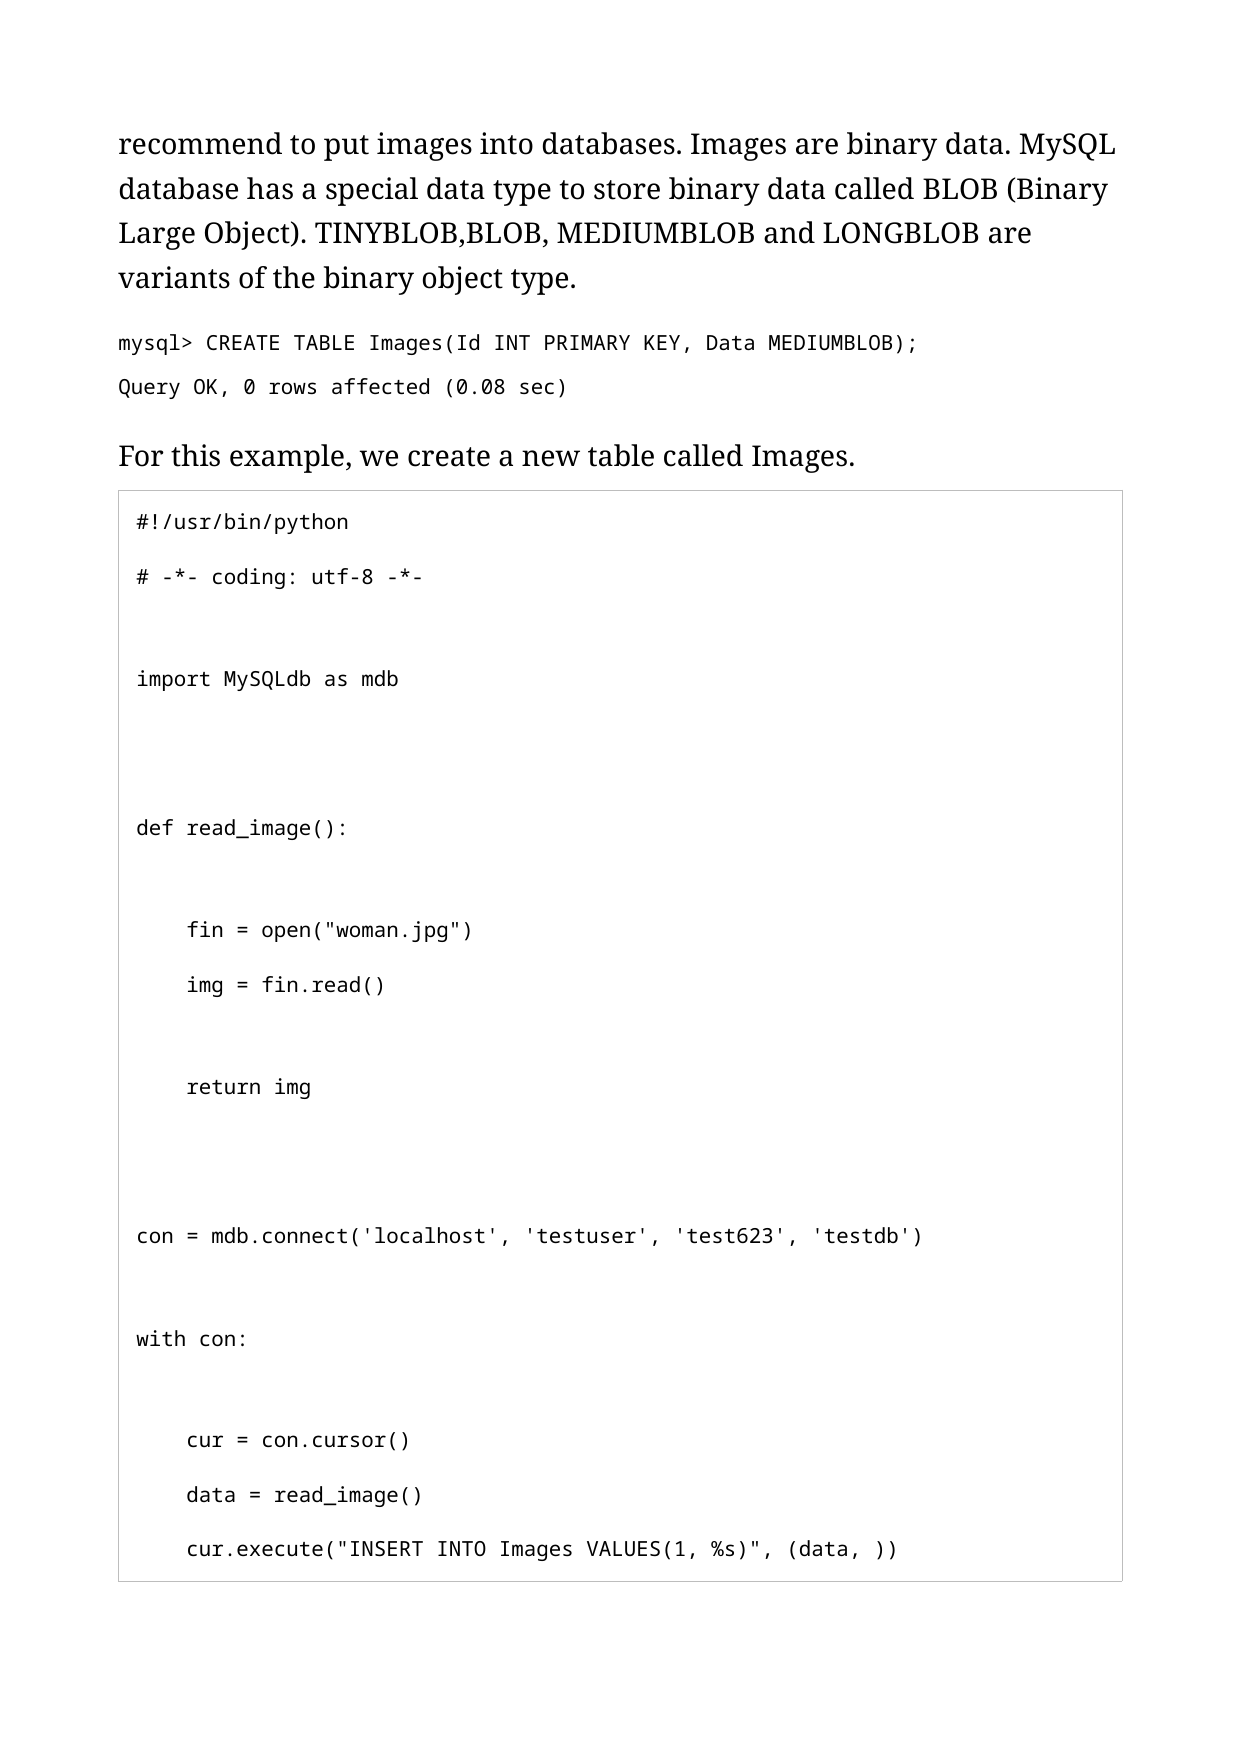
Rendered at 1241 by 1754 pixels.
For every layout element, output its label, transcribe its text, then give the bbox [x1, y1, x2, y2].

text mysql> CREATE TABLE Images(Id INT PRIMARY KEY, Data MEDIUMBLOB); [118, 311, 1122, 356]
text with con: [119, 1306, 1122, 1352]
text return img [119, 1054, 1122, 1101]
text cur = con.cursor() [119, 1408, 1122, 1454]
text img = fin.read() [119, 952, 1122, 998]
text For this example, we create a new table called Images. [118, 430, 1122, 475]
text data = read_image() [119, 1462, 1122, 1509]
text import MySQLdb as mdb [119, 646, 1122, 692]
text Query OK, 0 rows affected (0.08 sec) [118, 356, 1122, 401]
text # -*- coding: utf-8 -*- [119, 544, 1122, 590]
text recommend to put images into databases. Images are binary data. MySQL database has a special data type to store binary data called BLOB (Binary Large Object). TINYBLOB,BLOB, MEDIUMBLOB and LONGBLOB are variants of the binary object type. [118, 118, 1122, 297]
text cur.execute("INSERT INTO Images VALUES(1, %s)", (data, )) [119, 1517, 1122, 1581]
text fin = open("woman.jpg") [119, 897, 1122, 944]
text con = mdb.connect('localhost', 'testuser', 'test623', 'testdb') [119, 1204, 1122, 1250]
text def read_image(): [119, 796, 1122, 842]
text #!/usr/bin/python [119, 491, 1122, 536]
